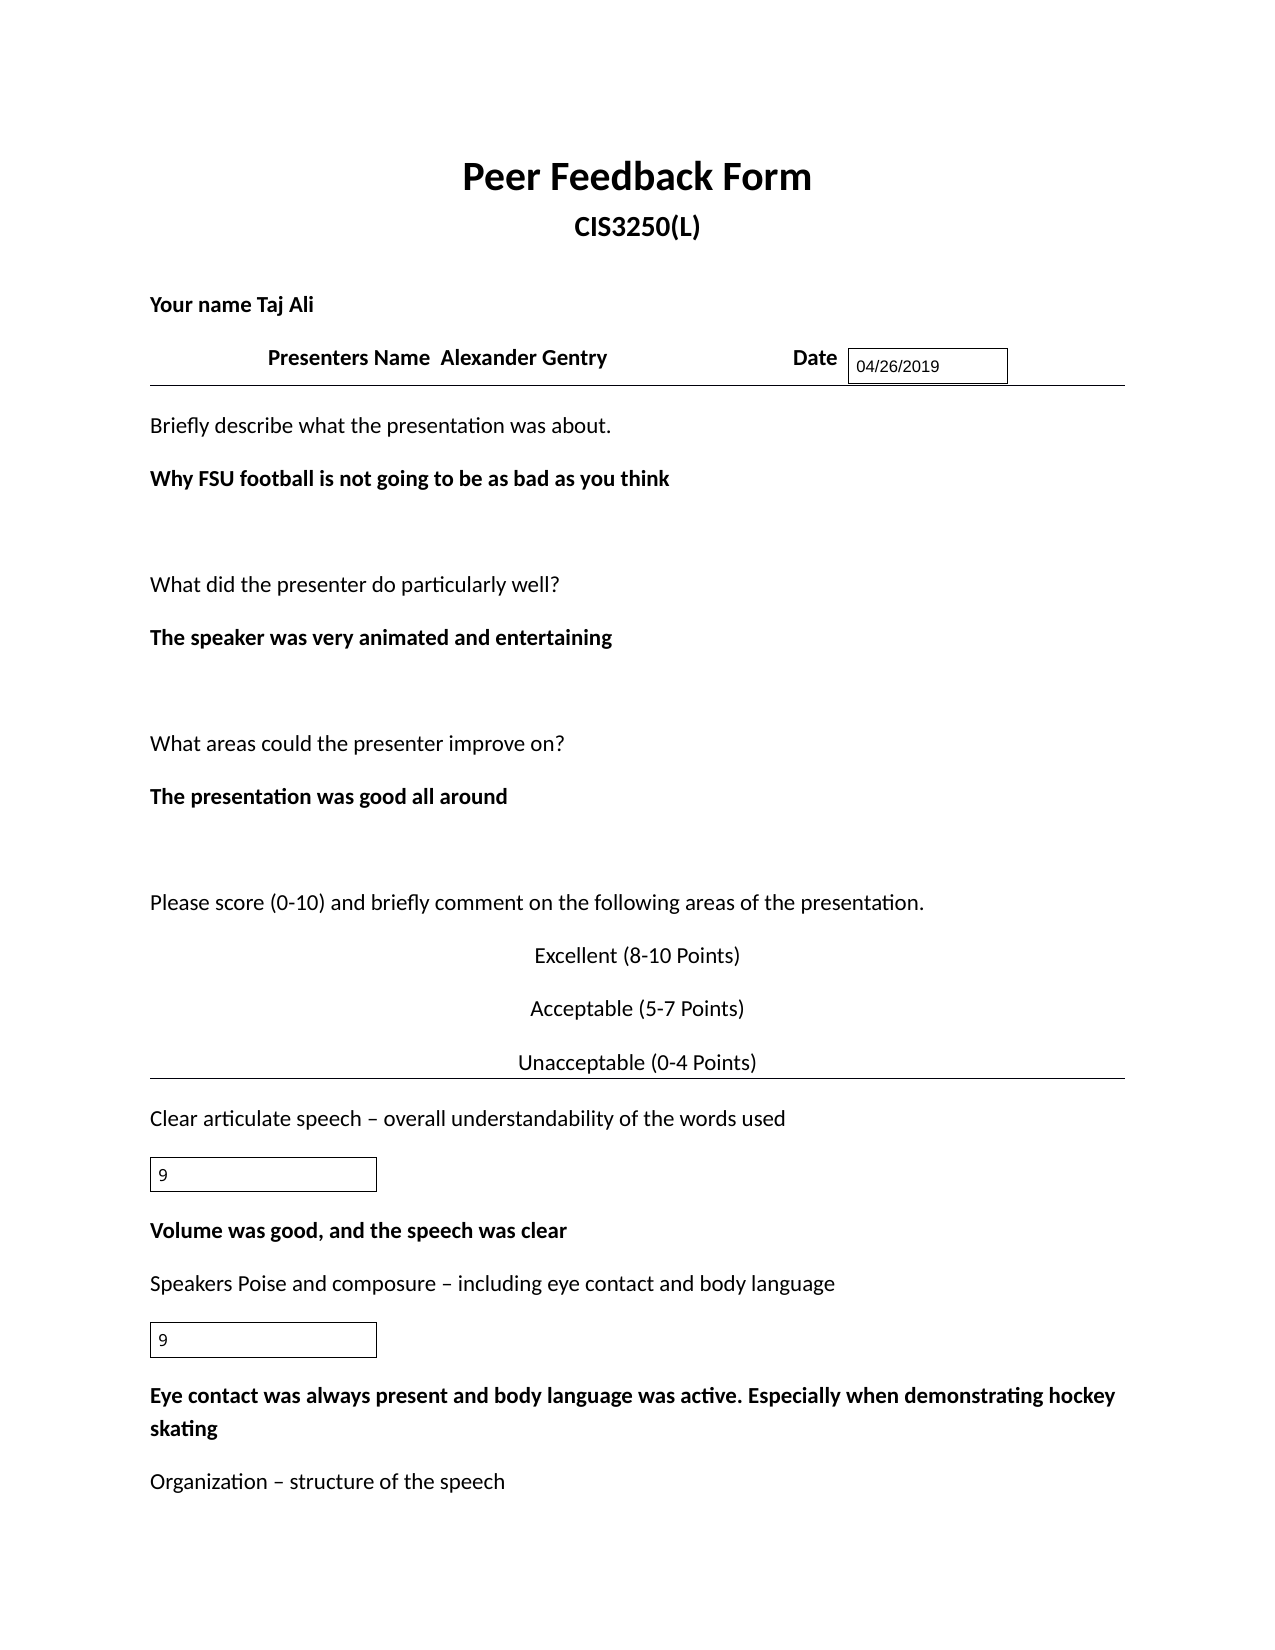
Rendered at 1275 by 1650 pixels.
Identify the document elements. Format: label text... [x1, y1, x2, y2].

text Presenters Name Alexander Gentry Date [150, 343, 1125, 385]
text Organization – structure of the speech [150, 1467, 1125, 1495]
text Volume was good, and the speech was clear [150, 1216, 1125, 1244]
text Speakers Poise and composure – including eye contact and body language [150, 1269, 1125, 1297]
text Acceptable (5-7 Points) [150, 994, 1125, 1023]
text CIS3250(L) [150, 208, 1125, 244]
text Clear articulate speech – overall understandability of the words used [150, 1104, 1125, 1132]
text What did the presenter do particularly well? [150, 570, 1125, 598]
text Peer Feedback Form [150, 150, 1125, 201]
text Excellent (8-10 Points) [150, 942, 1125, 969]
text The speaker was very animated and entertaining [150, 623, 1125, 651]
text Why FSU football is not going to be as bad as you think [150, 464, 1125, 492]
text What areas could the presenter improve on? [150, 729, 1125, 757]
text Your name Taj Ali [150, 290, 1125, 318]
text Please score (0-10) and briefly comment on the following areas of the presentation. [150, 888, 1125, 917]
text The presentation was good all around [150, 782, 1125, 811]
text Unacceptable (0-4 Points) [150, 1048, 1125, 1078]
text Briefly describe what the presentation was about. [150, 411, 1125, 439]
text Eye contact was always present and body language was active. Especially when demonstrating hockey skating [150, 1382, 1125, 1442]
